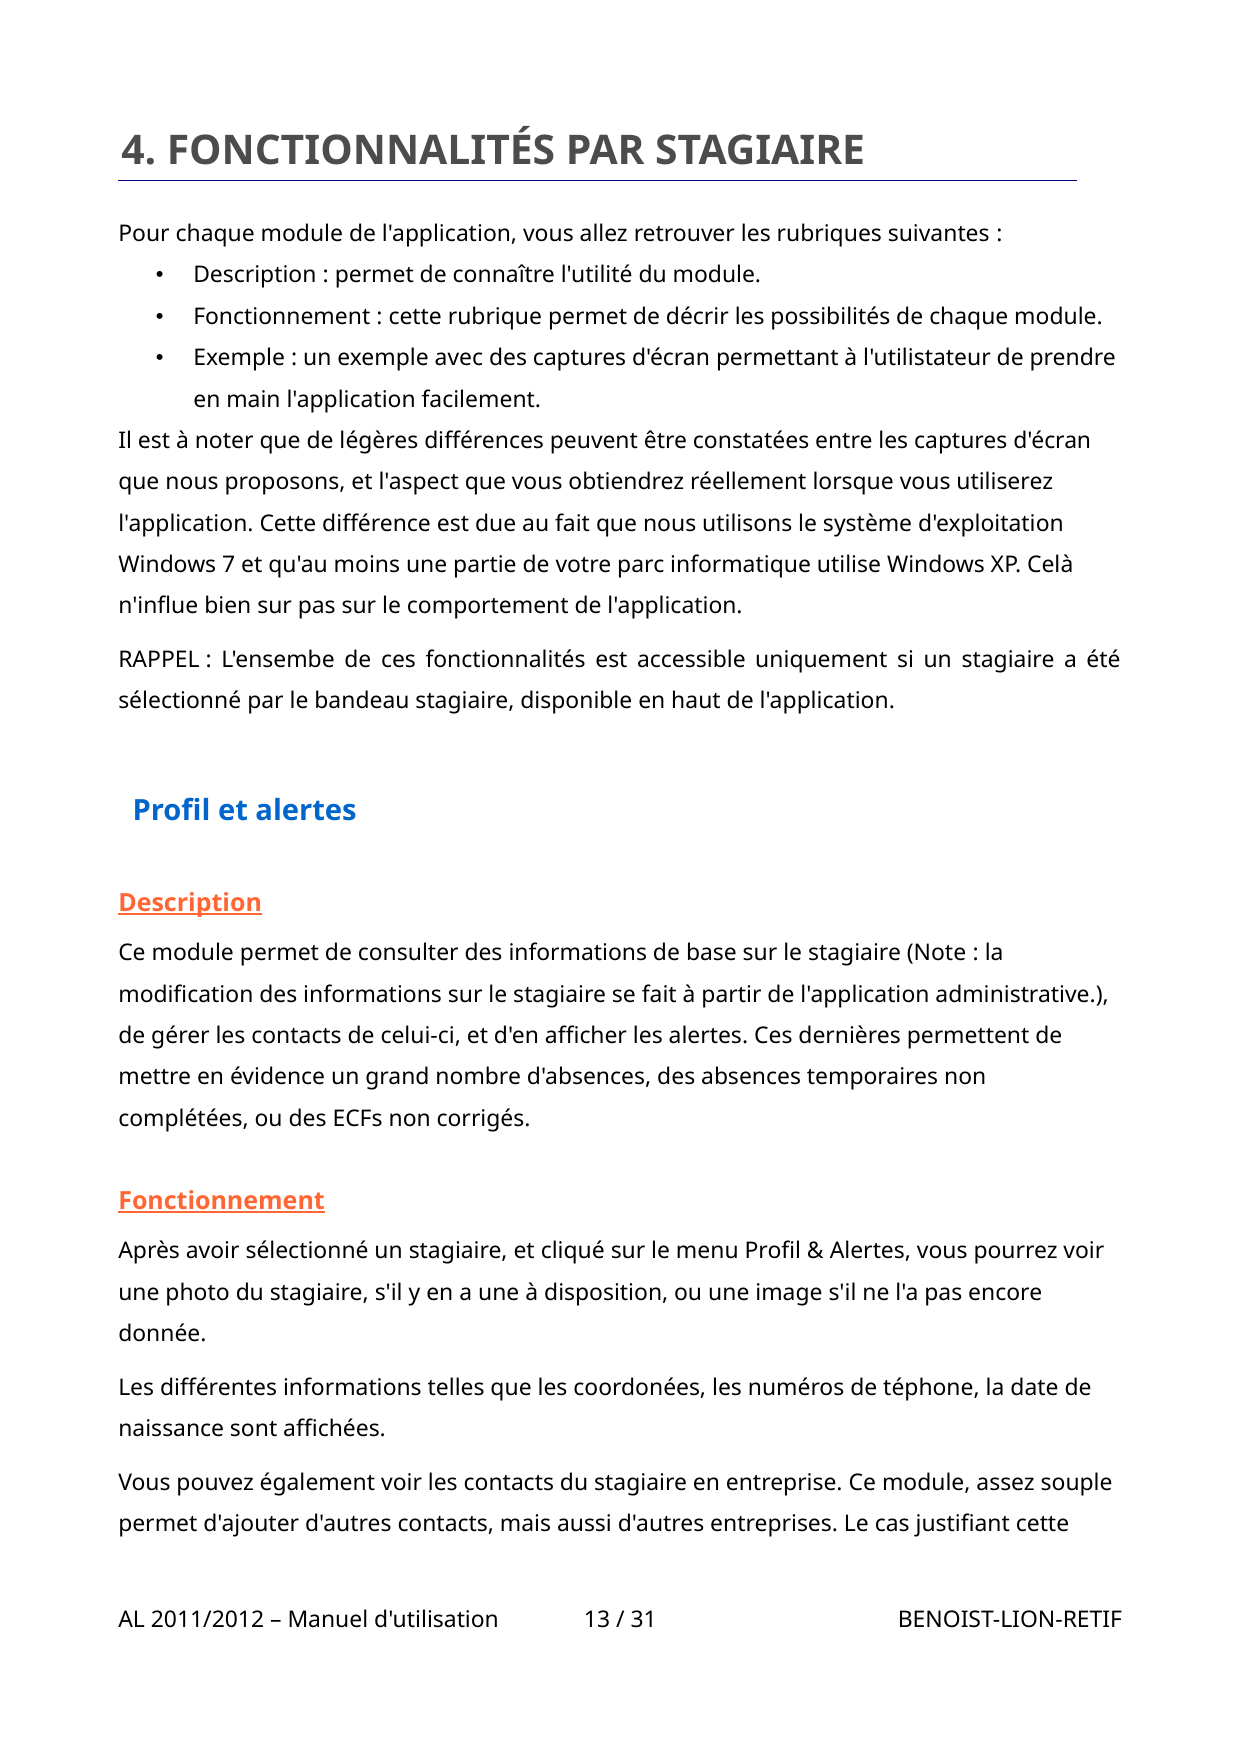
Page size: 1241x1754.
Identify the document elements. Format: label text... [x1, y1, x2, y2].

text Les différentes informations telles que les coordonées, les numéros de téphone, la date de naissance sont affichées. [118, 1362, 1122, 1445]
list Fonctionnement : cette rubrique permet de décrir les possibilités de chaque module. [156, 291, 1122, 333]
text Vous pouvez également voir les contacts du stagiaire en entreprise. Ce module, assez souple permet d'ajouter d'autres contacts, mais aussi d'autres entreprises. Le cas justifiant cette [118, 1457, 1122, 1540]
list Description : permet de connaître l'utilité du module. [156, 250, 1122, 291]
list Exemple : un exemple avec des captures d'écran permettant à l'utilistateur de prendre en main l'application facilement. [156, 333, 1122, 415]
subtitle Fonctionnement [118, 1176, 1122, 1217]
subtitle 4. Fonctionnalités par stagiaire [118, 118, 1077, 180]
text RAPPEL : L'ensembe de ces fonctionnalités est accessible uniquement si un stagiaire a été sélectionné par le bandeau stagiaire, disponible en haut de l'application. [118, 634, 1122, 717]
text Pour chaque module de l'application, vous allez retrouver les rubriques suivantes : [118, 208, 1122, 250]
text Ce module permet de consulter des informations de base sur le stagiaire (Note : la modification des informations sur le stagiaire se fait à partir de l'application administrative.), de gérer les contacts de celui-ci, et d'en afficher les alertes. Ces dernières permettent de mettre en évidence un grand nombre d'absences, des absences temporaires non complétées, ou des ECFs non corrigés. [118, 928, 1122, 1134]
subtitle Description [118, 878, 1122, 919]
subtitle Profil et alertes [132, 789, 1122, 829]
text Après avoir sélectionné un stagiaire, et cliqué sur le menu Profil & Alertes, vous pourrez voir une photo du stagiaire, s'il y en a une à disposition, ou une image s'il ne l'a pas encore donnée. [118, 1226, 1122, 1350]
text Il est à noter que de légères différences peuvent être constatées entre les captures d'écran que nous proposons, et l'aspect que vous obtiendrez réellement lorsque vous utiliserez l'application. Cette différence est due au fait que nous utilisons le système d'exploitation Windows 7 et qu'au moins une partie de votre parc informatique utilise Windows XP. Celà n'influe bien sur pas sur le comportement de l'application. [118, 415, 1122, 622]
